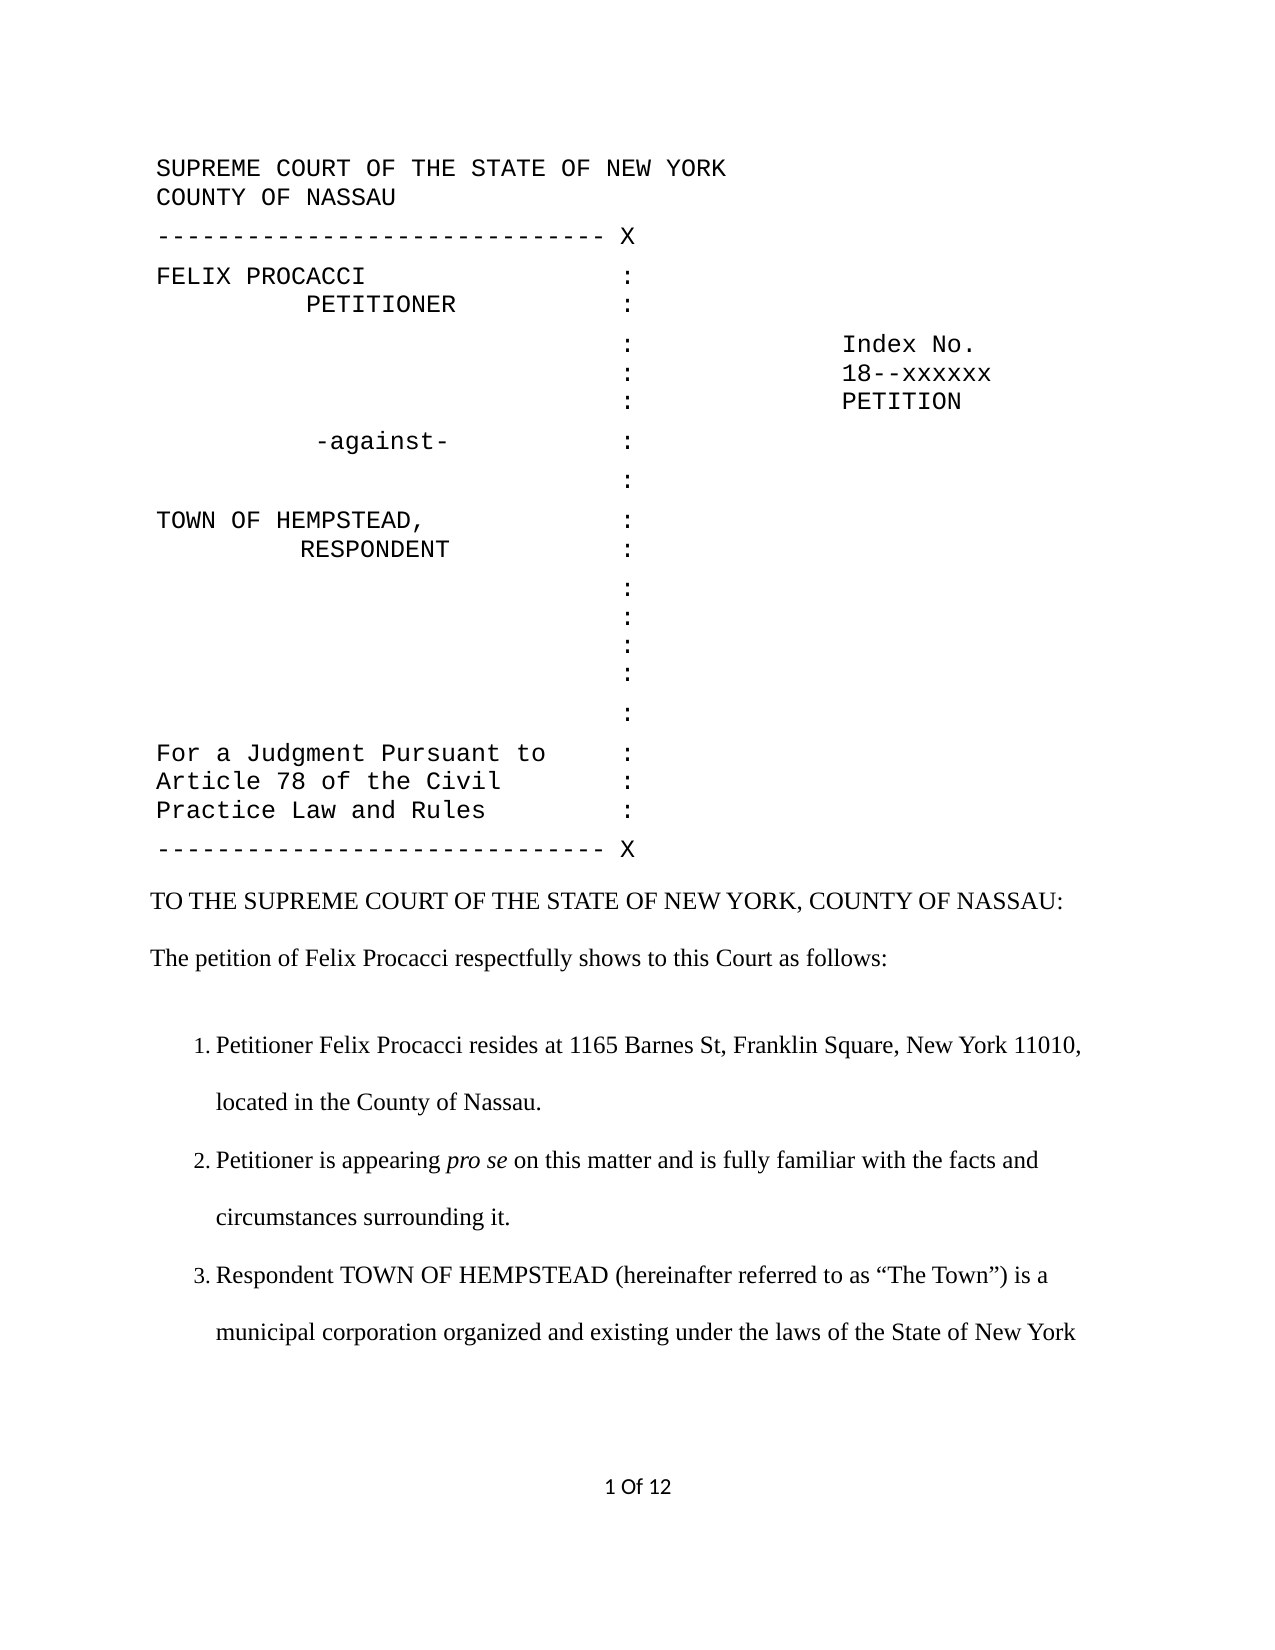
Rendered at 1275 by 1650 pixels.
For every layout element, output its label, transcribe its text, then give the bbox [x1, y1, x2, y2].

text TO THE SUPREME COURT OF THE STATE OF NEW YORK, COUNTY OF NASSAU: [150, 886, 1125, 915]
list Petitioner Felix Procacci resides at 1165 Barnes St, Franklin Square, New York 11010, located in the County of Nassau. [193, 1030, 1125, 1116]
table_cell [150, 462, 614, 502]
table_cell [836, 695, 1125, 735]
table_cell Index No. 18--xxxxxx PETITION [836, 326, 1125, 422]
table_cell [634, 326, 836, 422]
table_cell [150, 695, 614, 735]
table_cell [634, 258, 836, 326]
table_cell [634, 423, 836, 462]
table_cell [150, 326, 614, 422]
table_cell [634, 735, 836, 831]
table_cell [634, 502, 836, 570]
table_cell [634, 695, 836, 735]
table_cell ------------------------------ [150, 218, 614, 258]
table_cell X [614, 831, 634, 871]
table_cell : : : : [614, 570, 634, 695]
table_cell [634, 218, 836, 258]
table_cell TOWN OF HEMPSTEAD, RESPONDENT [150, 502, 614, 570]
table_cell FELIX PROCACCI PETITIONER [150, 258, 614, 326]
table_cell [836, 735, 1125, 831]
table_cell [634, 462, 836, 502]
table_cell [836, 462, 1125, 502]
table_cell [634, 831, 836, 871]
list Respondent Town of Hempstead (hereinafter referred to as “The Town”) is a municipal corporation organized and existing under the laws of the State of New York [193, 1260, 1125, 1346]
table_cell [836, 831, 1125, 871]
table_cell X [614, 218, 634, 258]
table_cell [836, 423, 1125, 462]
list Petitioner is appearing pro se on this matter and is fully familiar with the facts and circumstances surrounding it. [193, 1145, 1125, 1231]
table_cell : : [614, 258, 634, 326]
table_cell : : [614, 502, 634, 570]
table_cell [836, 570, 1125, 695]
text The petition of Felix Procacci respectfully shows to this Court as follows: [150, 943, 1125, 972]
table_cell : : : [614, 735, 634, 831]
table_cell [634, 570, 836, 695]
table_cell [150, 570, 614, 695]
table_cell : [614, 462, 634, 502]
table_cell [836, 258, 1125, 326]
table_cell For a Judgment Pursuant to Article 78 of the Civil Practice Law and Rules [150, 735, 614, 831]
table_cell : [614, 423, 634, 462]
table_cell -against- [150, 423, 614, 462]
table_cell [836, 218, 1125, 258]
table_header SUPREME COURT OF THE STATE OF NEW YORK COUNTY OF NASSAU [150, 150, 1125, 218]
table_cell ------------------------------ [150, 831, 614, 871]
table_cell : [614, 695, 634, 735]
table_cell [836, 502, 1125, 570]
table_cell : : : [614, 326, 634, 422]
